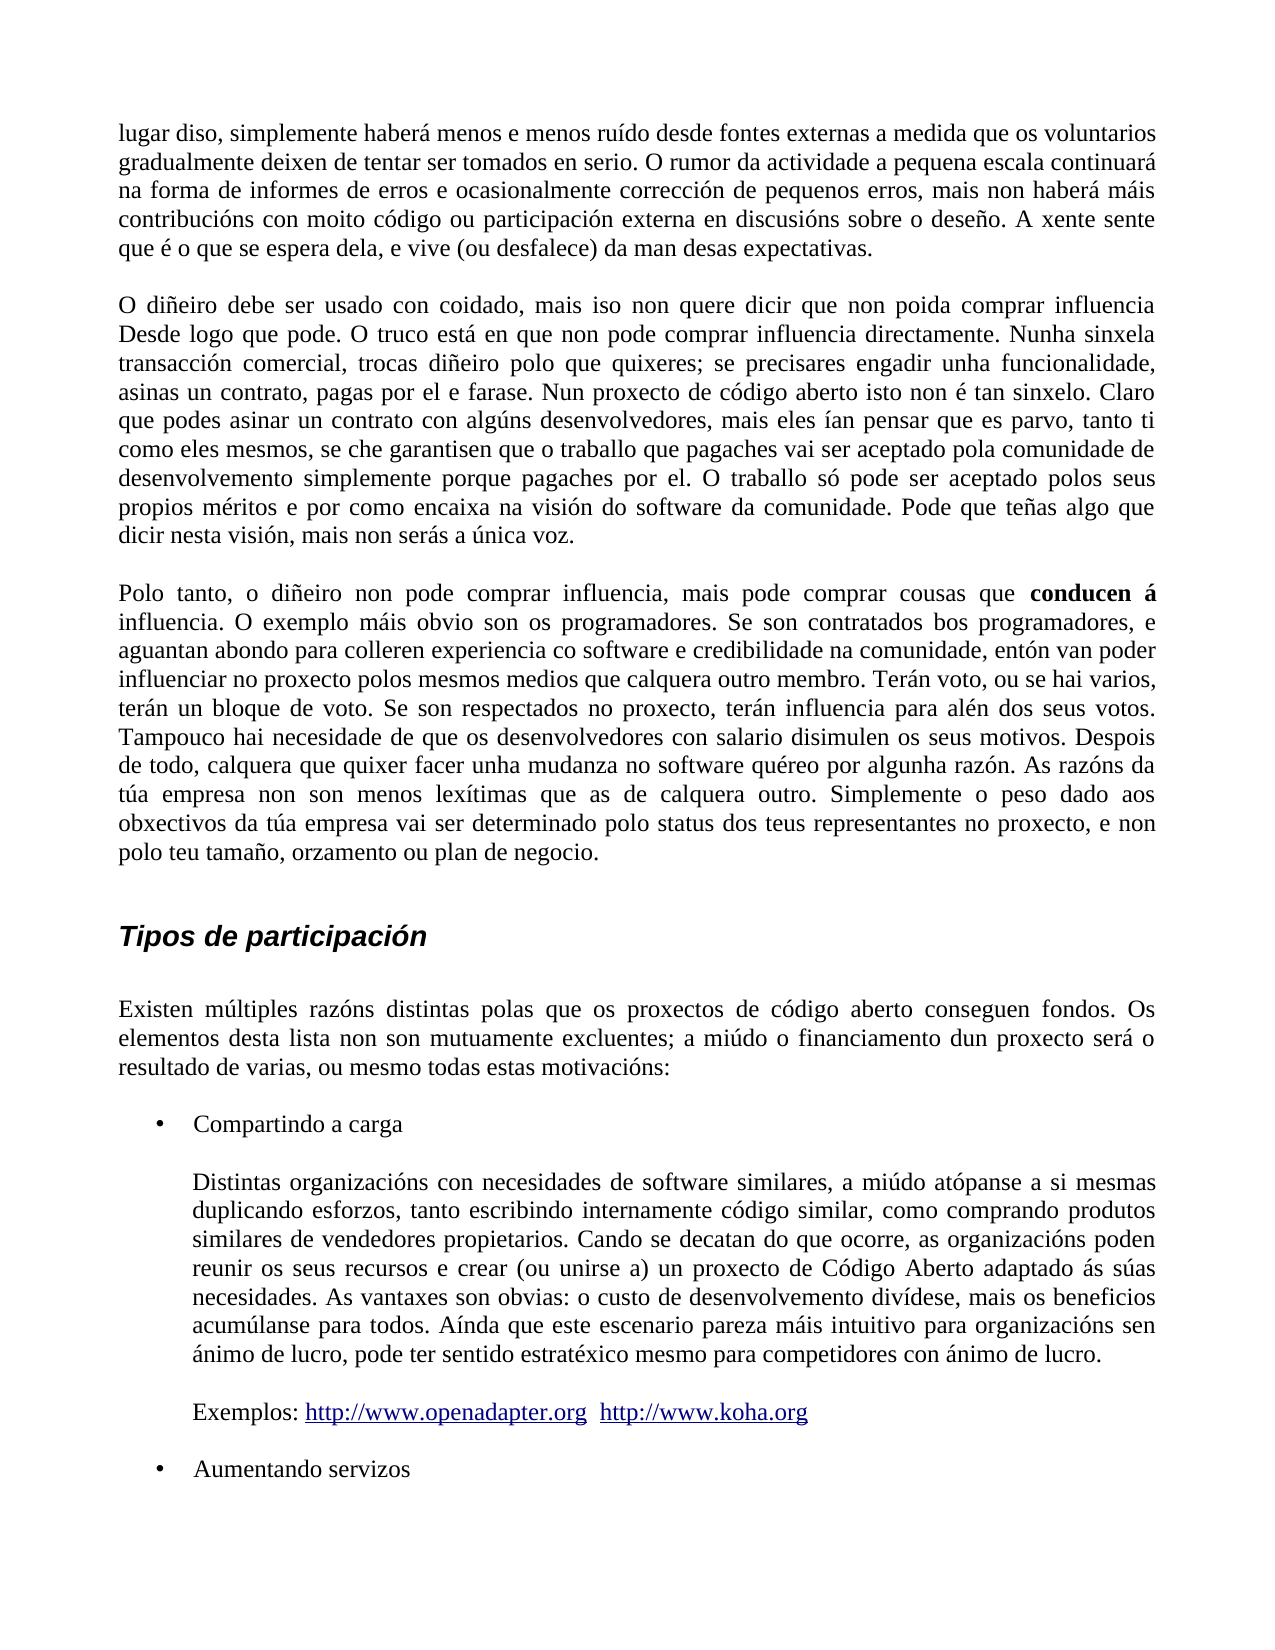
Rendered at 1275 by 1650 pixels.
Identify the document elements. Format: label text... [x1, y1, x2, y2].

text Polo tanto, o diñeiro non pode comprar influencia, mais pode comprar cousas que conducen á influencia. O exemplo máis obvio son os programadores. Se son contratados bos programadores, e aguantan abondo para colleren experiencia co software e credibilidade na comunidade, entón van poder influenciar no proxecto polos mesmos medios que calquera outro membro. Terán voto, ou se hai varios, terán un bloque de voto. Se son respectados no proxecto, terán influencia para alén dos seus votos. Tampouco hai necesidade de que os desenvolvedores con salario disimulen os seus motivos. Despois de todo, calquera que quixer facer unha mudanza no software quéreo por algunha razón. As razóns da túa empresa non son menos lexítimas que as de calquera outro. Simplemente o peso dado aos obxectivos da túa empresa vai ser determinado polo status dos teus representantes no proxecto, e non polo teu tamaño, orzamento ou plan de negocio. [118, 578, 1157, 866]
list Aumentando servizos [156, 1454, 1157, 1483]
text lugar diso, simplemente haberá menos e menos ruído desde fontes externas a medida que os voluntarios gradualmente deixen de tentar ser tomados en serio. O rumor da actividade a pequena escala continuará na forma de informes de erros e ocasionalmente corrección de pequenos erros, mais non haberá máis contribucións con moito código ou participación externa en discusións sobre o deseño. A xente sente que é o que se espera dela, e vive (ou desfalece) da man desas expectativas. [118, 118, 1157, 262]
text Existen múltiples razóns distintas polas que os proxectos de código aberto conseguen fondos. Os elementos desta lista non son mutuamente excluentes; a miúdo o financiamento dun proxecto será o resultado de varias, ou mesmo todas estas motivacións: [118, 994, 1157, 1080]
text Exemplos: http://www.openadapter.org http://www.koha.org [192, 1397, 1157, 1425]
text O diñeiro debe ser usado con coidado, mais iso non quere dicir que non poida comprar influencia Desde logo que pode. O truco está en que non pode comprar influencia directamente. Nunha sinxela transacción comercial, trocas diñeiro polo que quixeres; se precisares engadir unha funcionalidade, asinas un contrato, pagas por el e farase. Nun proxecto de código aberto isto non é tan sinxelo. Claro que podes asinar un contrato con algúns desenvolvedores, mais eles ían pensar que es parvo, tanto ti como eles mesmos, se che garantisen que o traballo que pagaches vai ser aceptado pola comunidade de desenvolvemento simplemente porque pagaches por el. O traballo só pode ser aceptado polos seus propios méritos e por como encaixa na visión do software da comunidade. Pode que teñas algo que dicir nesta visión, mais non serás a única voz. [118, 291, 1157, 549]
list Compartindo a carga [156, 1109, 1157, 1138]
text Distintas organizacións con necesidades de software similares, a miúdo atópanse a si mesmas duplicando esforzos, tanto escribindo internamente código similar, como comprando produtos similares de vendedores propietarios. Cando se decatan do que ocorre, as organizacións poden reunir os seus recursos e crear (ou unirse a) un proxecto de Código Aberto adaptado ás súas necesidades. As vantaxes son obvias: o custo de desenvolvemento divídese, mais os beneficios acumúlanse para todos. Aínda que este escenario pareza máis intuitivo para organizacións sen ánimo de lucro, pode ter sentido estratéxico mesmo para competidores con ánimo de lucro. [192, 1167, 1157, 1368]
subtitle Tipos de participación [118, 919, 1157, 953]
